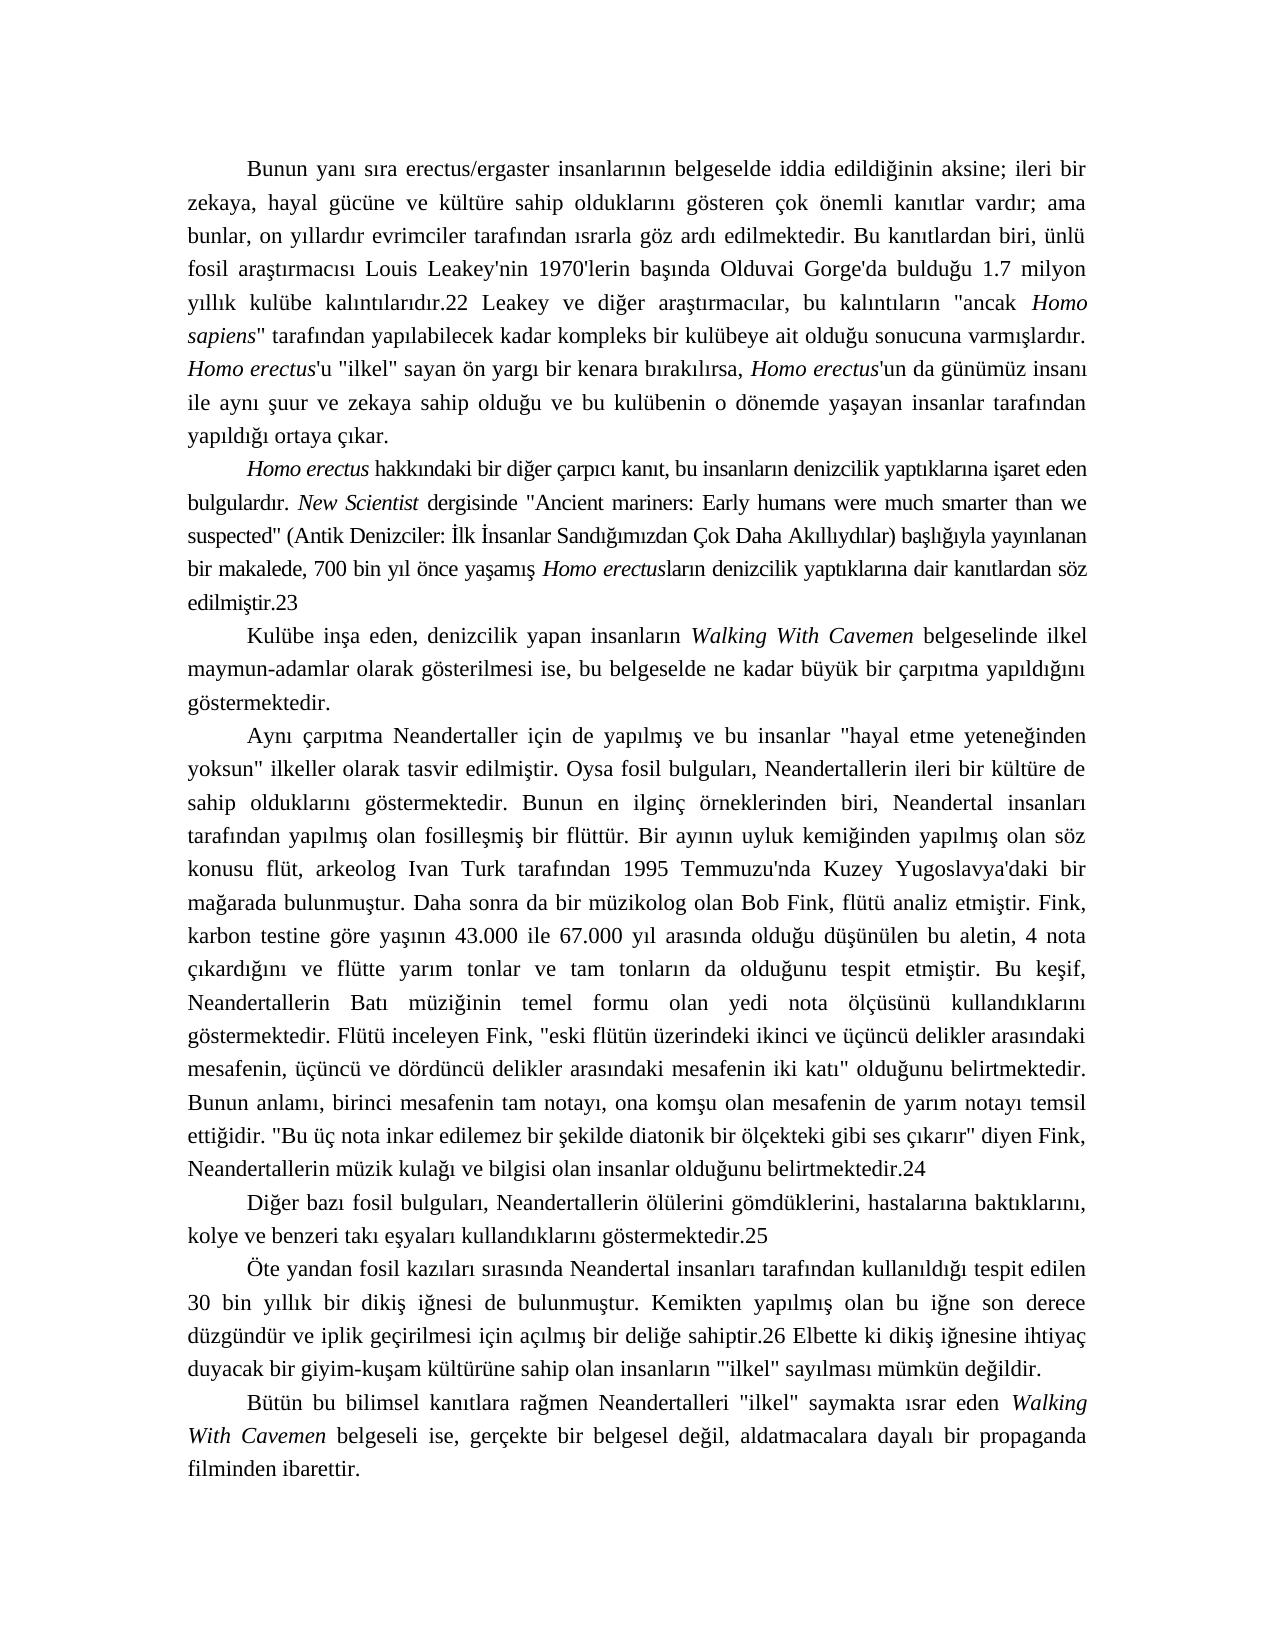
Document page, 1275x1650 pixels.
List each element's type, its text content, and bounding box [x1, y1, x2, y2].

text Aynı çarpıtma Neandertaller için de yapılmış ve bu insanlar "hayal etme yeteneğinden yoksun" ilkeller olarak tasvir edilmiştir. Oysa fosil bulguları, Neandertallerin ileri bir kültüre de sahip olduklarını göstermektedir. Bunun en ilginç örneklerinden biri, Neandertal insanları tarafından yapılmış olan fosilleşmiş bir flüttür. Bir ayının uyluk kemiğinden yapılmış olan söz konusu flüt, arkeolog Ivan Turk tarafından 1995 Temmuzu'nda Kuzey Yugoslavya'daki bir mağarada bulunmuştur. Daha sonra da bir müzikolog olan Bob Fink, flütü analiz etmiştir. Fink, karbon testine göre yaşının 43.000 ile 67.000 yıl arasında olduğu düşünülen bu aletin, 4 nota çıkardığını ve flütte yarım tonlar ve tam tonların da olduğunu tespit etmiştir. Bu keşif, Neandertallerin Batı müziğinin temel formu olan yedi nota ölçüsünü kullandıklarını göstermektedir. Flütü inceleyen Fink, "eski flütün üzerindeki ikinci ve üçüncü delikler arasındaki mesafenin, üçüncü ve dördüncü delikler arasındaki mesafenin iki katı" olduğunu belirtmektedir. Bunun anlamı, birinci mesafenin tam notayı, ona komşu olan mesafenin de yarım notayı temsil ettiğidir. "Bu üç nota inkar edilemez bir şekilde diatonik bir ölçekteki gibi ses çıkarır" diyen Fink, Neandertallerin müzik kulağı ve bilgisi olan insanlar olduğunu belirtmektedir.24 [187, 717, 1087, 1183]
text Kulübe inşa eden, denizcilik yapan insanların Walking With Cavemen belgeselinde ilkel maymun-adamlar olarak gösterilmesi ise, bu belgeselde ne kadar büyük bir çarpıtma yapıldığını göstermektedir. [187, 617, 1087, 717]
text Bunun yanı sıra erectus/ergaster insanlarının belgeselde iddia edildiğinin aksine; ileri bir zekaya, hayal gücüne ve kültüre sahip olduklarını gösteren çok önemli kanıtlar vardır; ama bunlar, on yıllardır evrimciler tarafından ısrarla göz ardı edilmektedir. Bu kanıtlardan biri, ünlü fosil araştırmacısı Louis Leakey'nin 1970'lerin başında Olduvai Gorge'da bulduğu 1.7 milyon yıllık kulübe kalıntılarıdır.22 Leakey ve diğer araştırmacılar, bu kalıntıların "ancak Homo sapiens" tarafından yapılabilecek kadar kompleks bir kulübeye ait olduğu sonucuna varmışlardır. Homo erectus'u "ilkel" sayan ön yargı bir kenara bırakılırsa, Homo erectus'un da günümüz insanı ile aynı şuur ve zekaya sahip olduğu ve bu kulübenin o dönemde yaşayan insanlar tarafından yapıldığı ortaya çıkar. [187, 150, 1087, 450]
text Homo erectus hakkındaki bir diğer çarpıcı kanıt, bu insanların denizcilik yaptıklarına işaret eden bulgulardır. New Scientist dergisinde "Ancient mariners: Early humans were much smarter than we suspected" (Antik Denizciler: İlk İnsanlar Sandığımızdan Çok Daha Akıllıydılar) başlığıyla yayınlanan bir makalede, 700 bin yıl önce yaşamış Homo erectusların denizcilik yaptıklarına dair kanıtlardan söz edilmiştir.23 [187, 450, 1087, 617]
text Öte yandan fosil kazıları sırasında Neandertal insanları tarafından kullanıldığı tespit edilen 30 bin yıllık bir dikiş iğnesi de bulunmuştur. Kemikten yapılmış olan bu iğne son derece düzgündür ve iplik geçirilmesi için açılmış bir deliğe sahiptir.26 Elbette ki dikiş iğnesine ihtiyaç duyacak bir giyim-kuşam kültürüne sahip olan insanların "'ilkel" sayılması mümkün değildir. [187, 1250, 1087, 1383]
text Bütün bu bilimsel kanıtlara rağmen Neandertalleri "ilkel" saymakta ısrar eden Walking With Cavemen belgeseli ise, gerçekte bir belgesel değil, aldatmacalara dayalı bir propaganda filminden ibarettir. [187, 1383, 1087, 1483]
text Diğer bazı fosil bulguları, Neandertallerin ölülerini gömdüklerini, hastalarına baktıklarını, kolye ve benzeri takı eşyaları kullandıklarını göstermektedir.25 [187, 1183, 1087, 1250]
